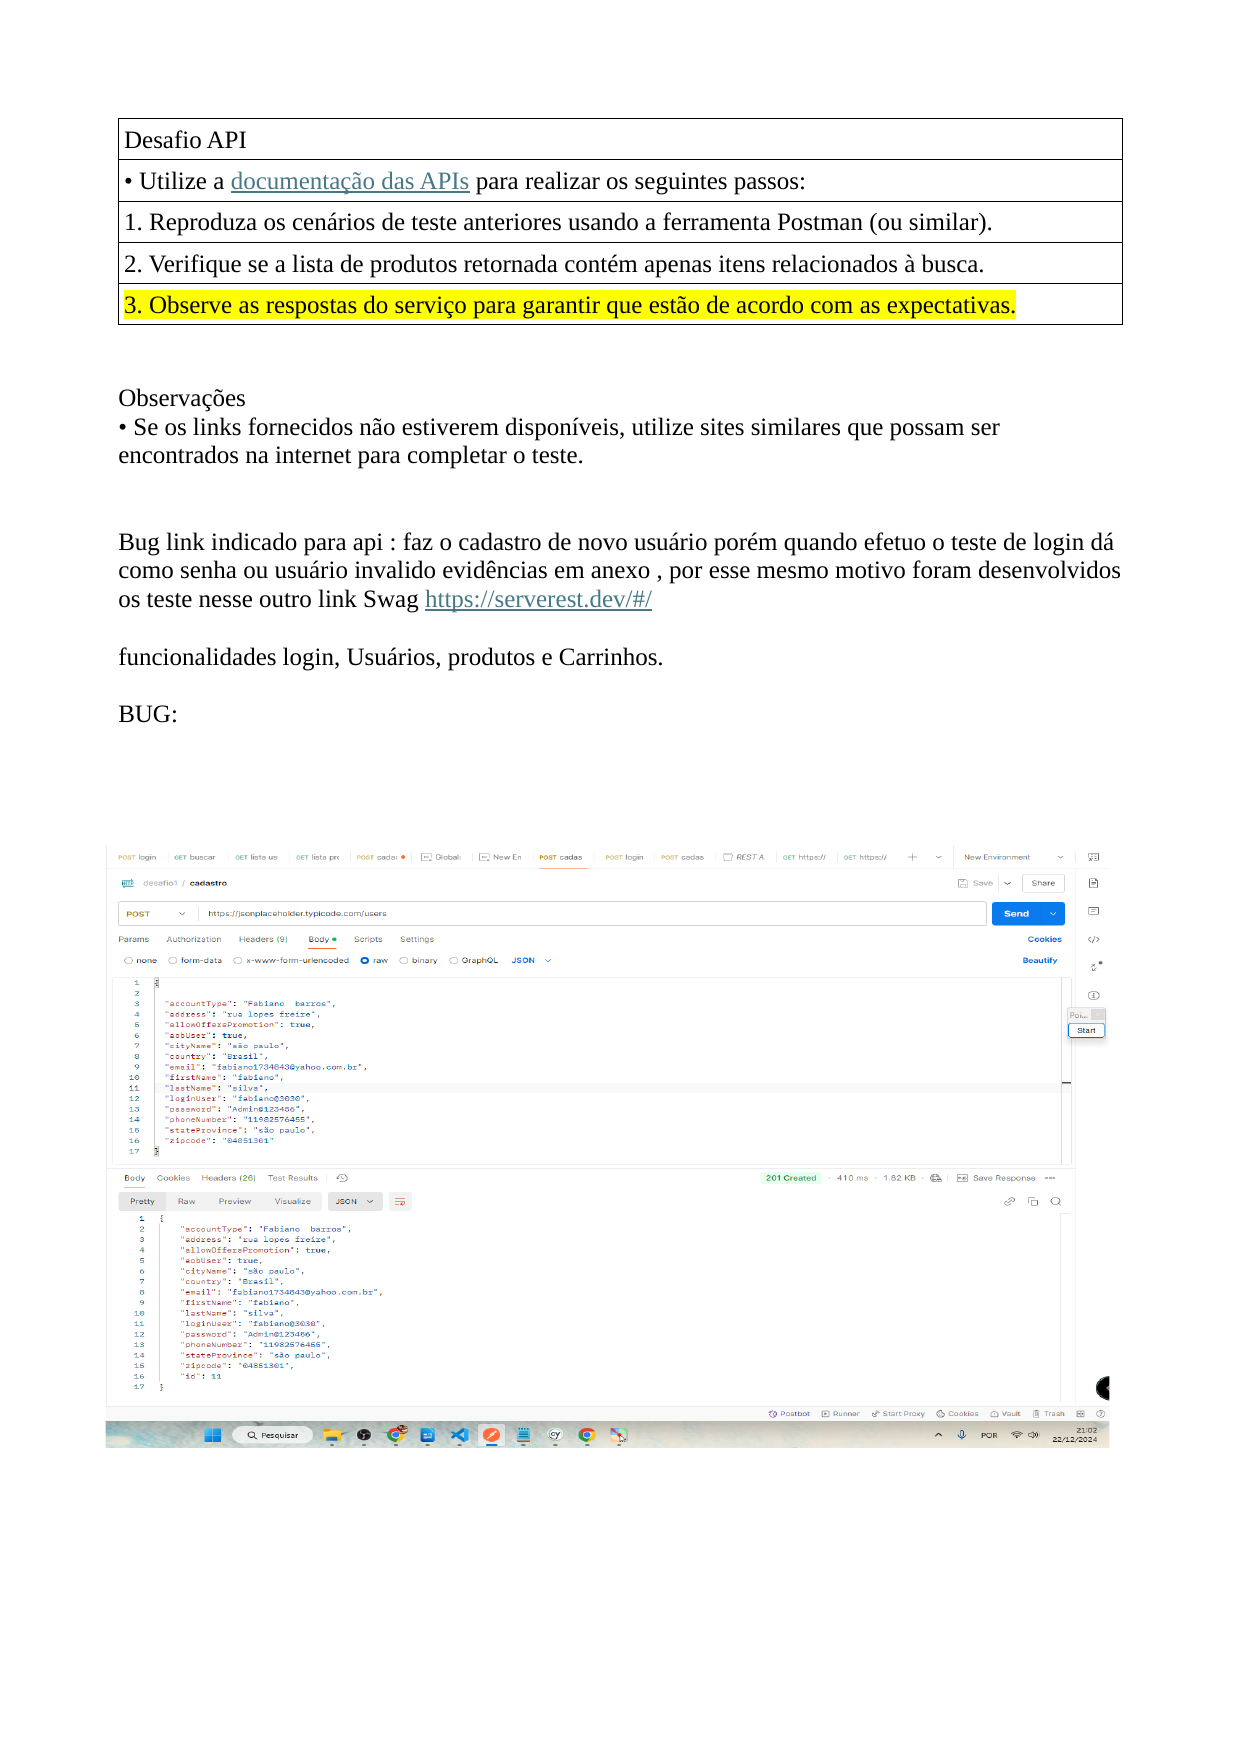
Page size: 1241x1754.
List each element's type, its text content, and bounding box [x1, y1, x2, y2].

table_cell 2. Verifique se a lista de produtos retornada contém apenas itens relacionados à busca. [119, 243, 1122, 283]
text Observações • Se os links fornecidos não estiverem disponíveis, utilize sites similares que possam ser encontrados na internet para completar o teste. Bug link indicado para api : faz o cadastro de novo usuário porém quando efetuo o teste de login dá como senha ou usuário invalido evidências em anexo , por esse mesmo motivo foram desenvolvidos os teste nesse outro link Swag https://serverest.dev/#/ funcionalidades login, Usuários, produtos e Carrinhos. BUG: [118, 325, 1122, 785]
table_cell • Utilize a documentação das APIs para realizar os seguintes passos: [119, 160, 1122, 201]
table_cell 3. Observe as respostas do serviço para garantir que estão de acordo com as expectativas. [119, 284, 1122, 324]
picture [105, 845, 1110, 1448]
table_header Desafio API [119, 119, 1122, 159]
table_cell 1. Reproduza os cenários de teste anteriores usando a ferramenta Postman (ou similar). [119, 202, 1122, 242]
